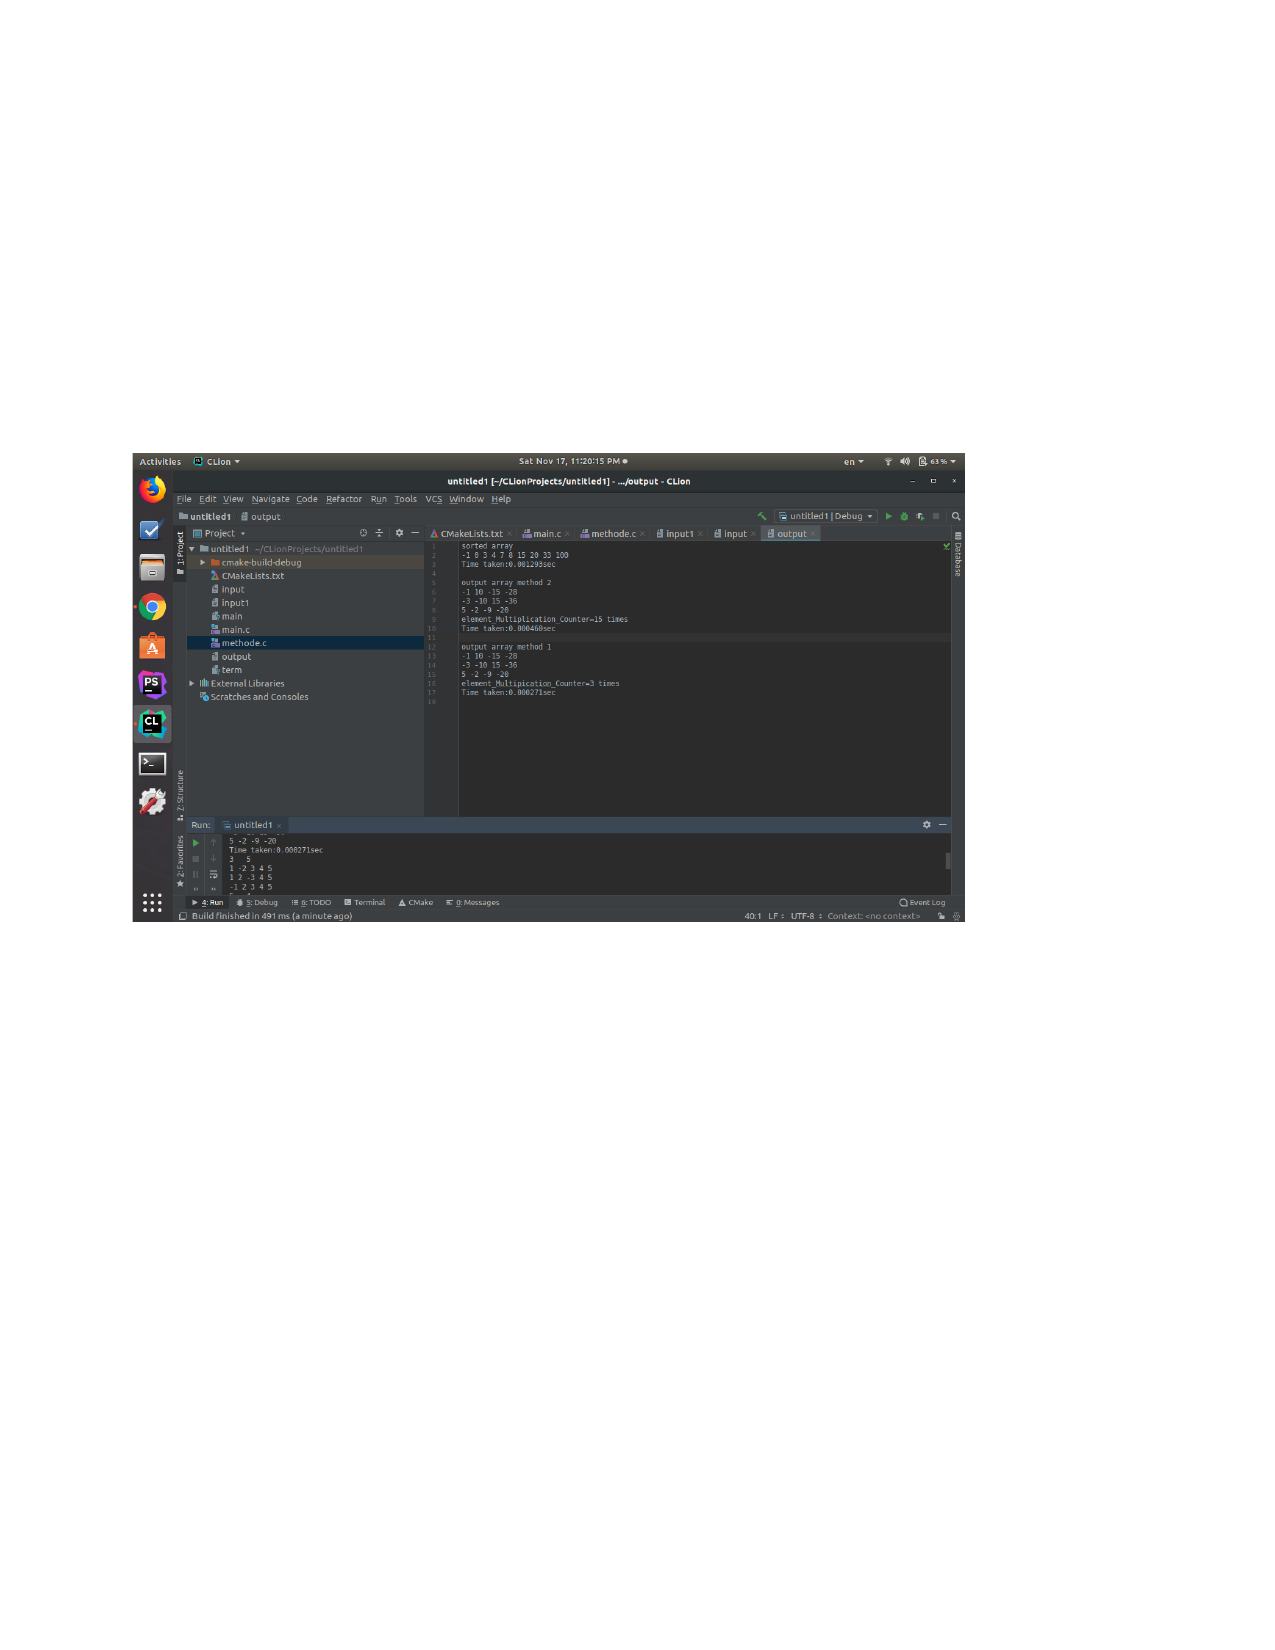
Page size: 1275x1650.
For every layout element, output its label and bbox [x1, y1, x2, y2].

picture [132, 453, 965, 922]
